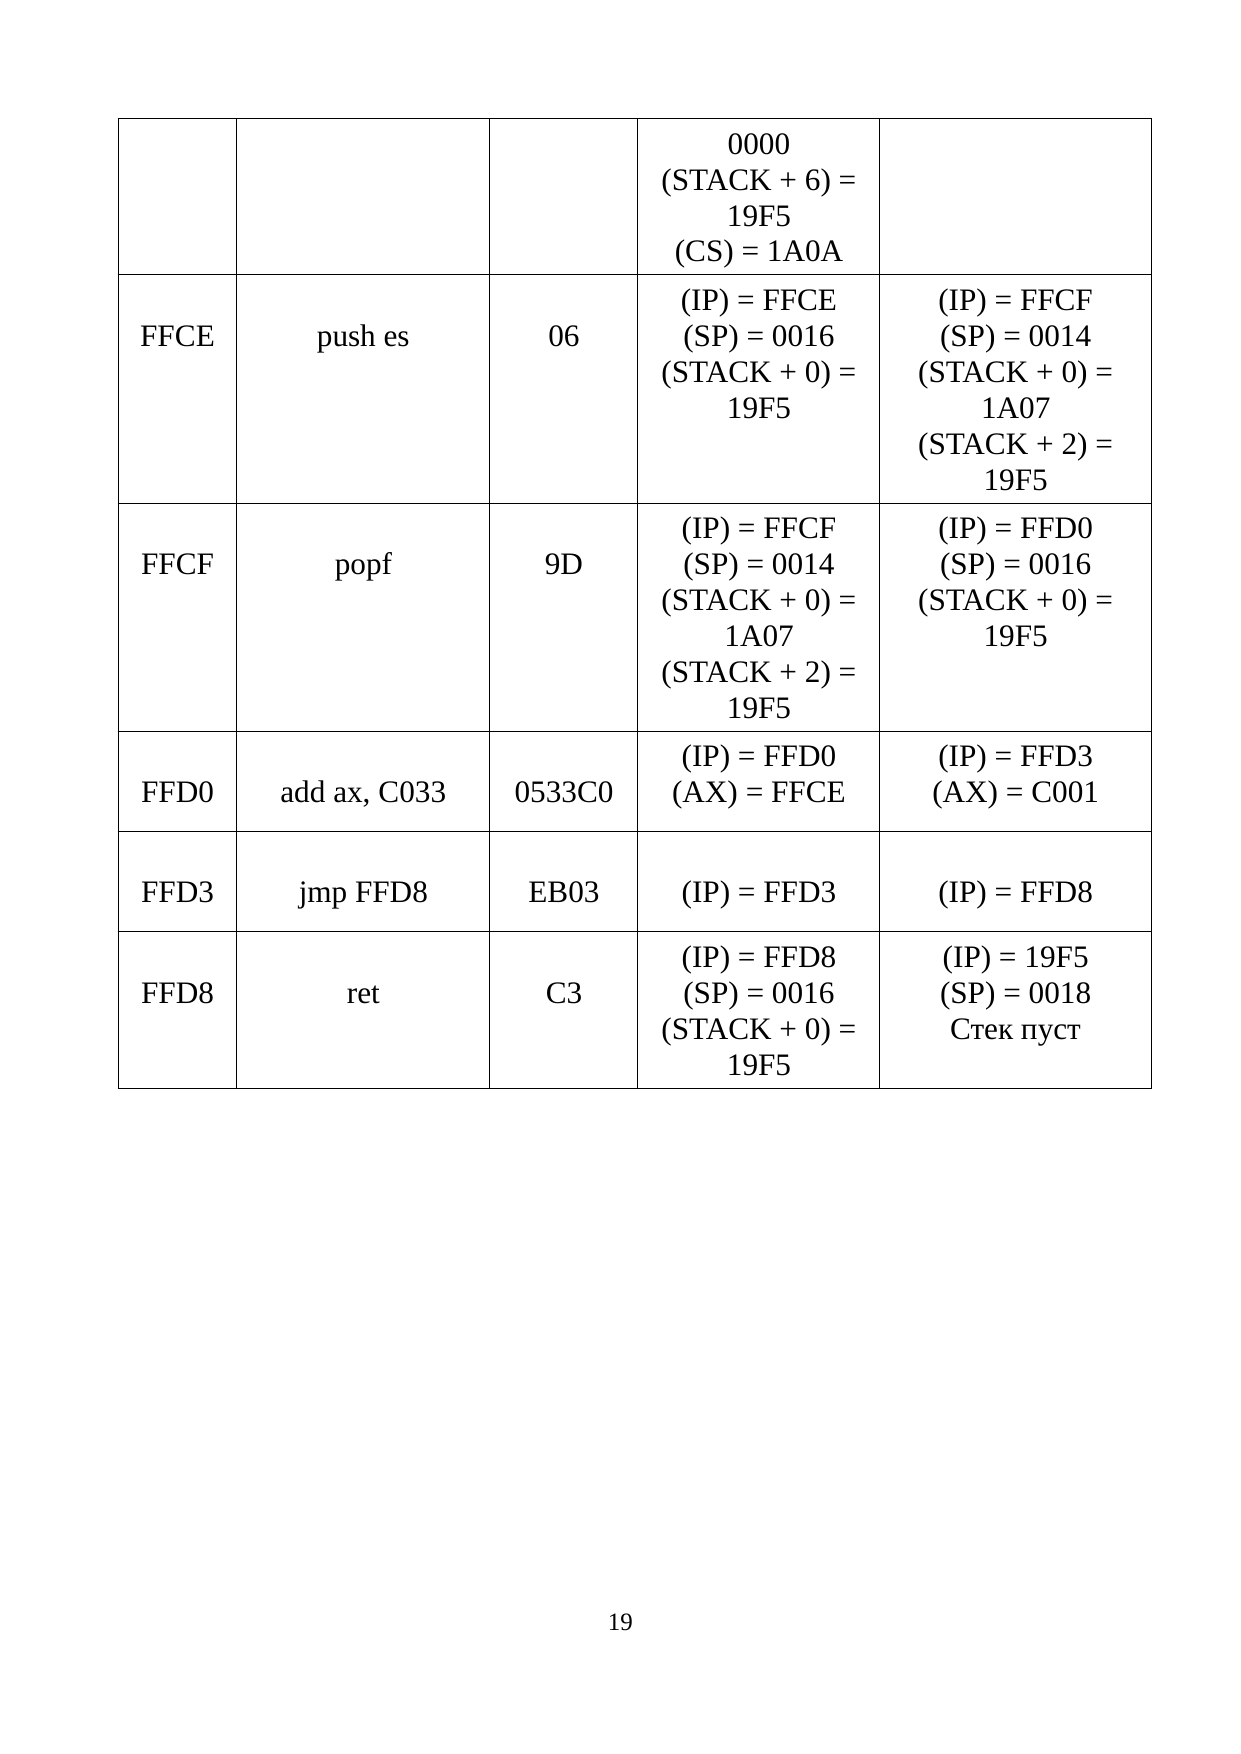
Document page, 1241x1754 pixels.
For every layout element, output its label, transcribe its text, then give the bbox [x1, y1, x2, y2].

table_cell 9D [490, 504, 637, 731]
table_cell [490, 119, 637, 274]
table_cell popf [237, 504, 489, 731]
table_cell 06 [490, 275, 637, 502]
table_cell (IP) = FFD3 (AX) = C001 [880, 732, 1151, 831]
table_cell (IP) = FFCE (SP) = 0016 (STACK + 0) = 19F5 [638, 275, 879, 502]
table_cell (IP) = FFD0 (AX) = FFCE [638, 732, 879, 831]
table_cell FFD0 [119, 732, 236, 831]
table_cell (IP) = FFCF (SP) = 0014 (STACK + 0) = 1A07 (STACK + 2) = 19F5 [638, 504, 879, 731]
table_cell FFCF [119, 504, 236, 731]
table_cell jmp FFD8 [237, 832, 489, 931]
table_cell (IP) = FFD8 (SP) = 0016 (STACK + 0) = 19F5 [638, 932, 879, 1087]
table_cell 0000 (STACK + 6) = 19F5 (CS) = 1A0A [638, 119, 879, 274]
table_cell push es [237, 275, 489, 502]
table_cell (IP) = FFD8 [880, 832, 1151, 931]
table_cell ret [237, 932, 489, 1087]
table_cell FFCE [119, 275, 236, 502]
table_cell FFD8 [119, 932, 236, 1087]
table_cell 0533C0 [490, 732, 637, 831]
table_cell (IP) = 19F5 (SP) = 0018 Стек пуст [880, 932, 1151, 1087]
table_cell [880, 119, 1151, 274]
table_cell FFD3 [119, 832, 236, 931]
table_cell EB03 [490, 832, 637, 931]
table_cell [237, 119, 489, 274]
table_cell C3 [490, 932, 637, 1087]
table_cell add ax, C033 [237, 732, 489, 831]
table_cell (IP) = FFD0 (SP) = 0016 (STACK + 0) = 19F5 [880, 504, 1151, 731]
table_cell (IP) = FFCF (SP) = 0014 (STACK + 0) = 1A07 (STACK + 2) = 19F5 [880, 275, 1151, 502]
table_cell [119, 119, 236, 274]
table_cell (IP) = FFD3 [638, 832, 879, 931]
